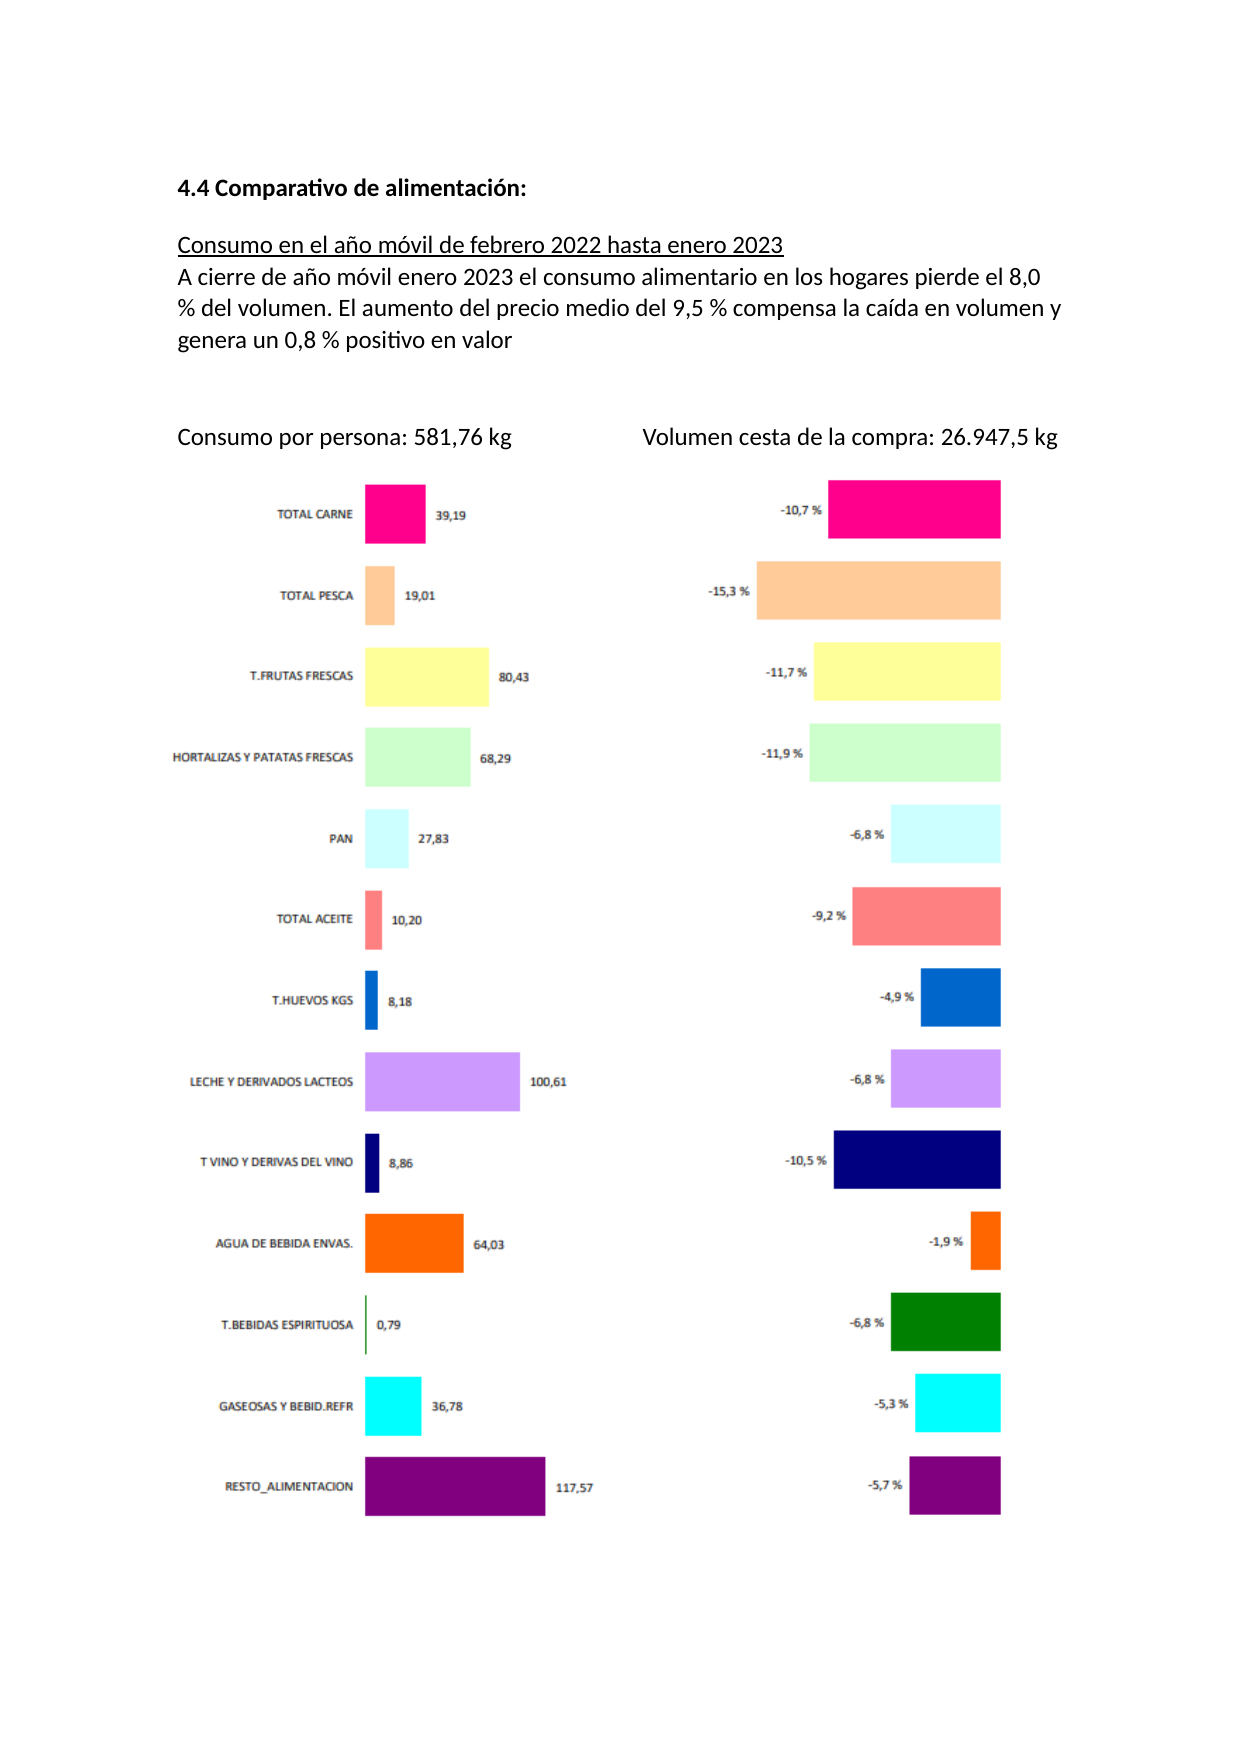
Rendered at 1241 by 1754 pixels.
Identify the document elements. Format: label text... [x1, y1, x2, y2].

text A cierre de año móvil enero 2023 el consumo alimentario en los hogares pierde el 8,0 % del volumen. El aumento del precio medio del 9,5 % compensa la caída en volumen y genera un 0,8 % positivo en valor [177, 261, 1063, 355]
text 4.4 Comparativo de alimentación: [177, 173, 1063, 203]
text Consumo en el año móvil de febrero 2022 hasta enero 2023 [177, 229, 1063, 260]
text Consumo por persona: 581,76 kg Volumen cesta de la compra: 26.947,5 kg [177, 421, 1063, 451]
